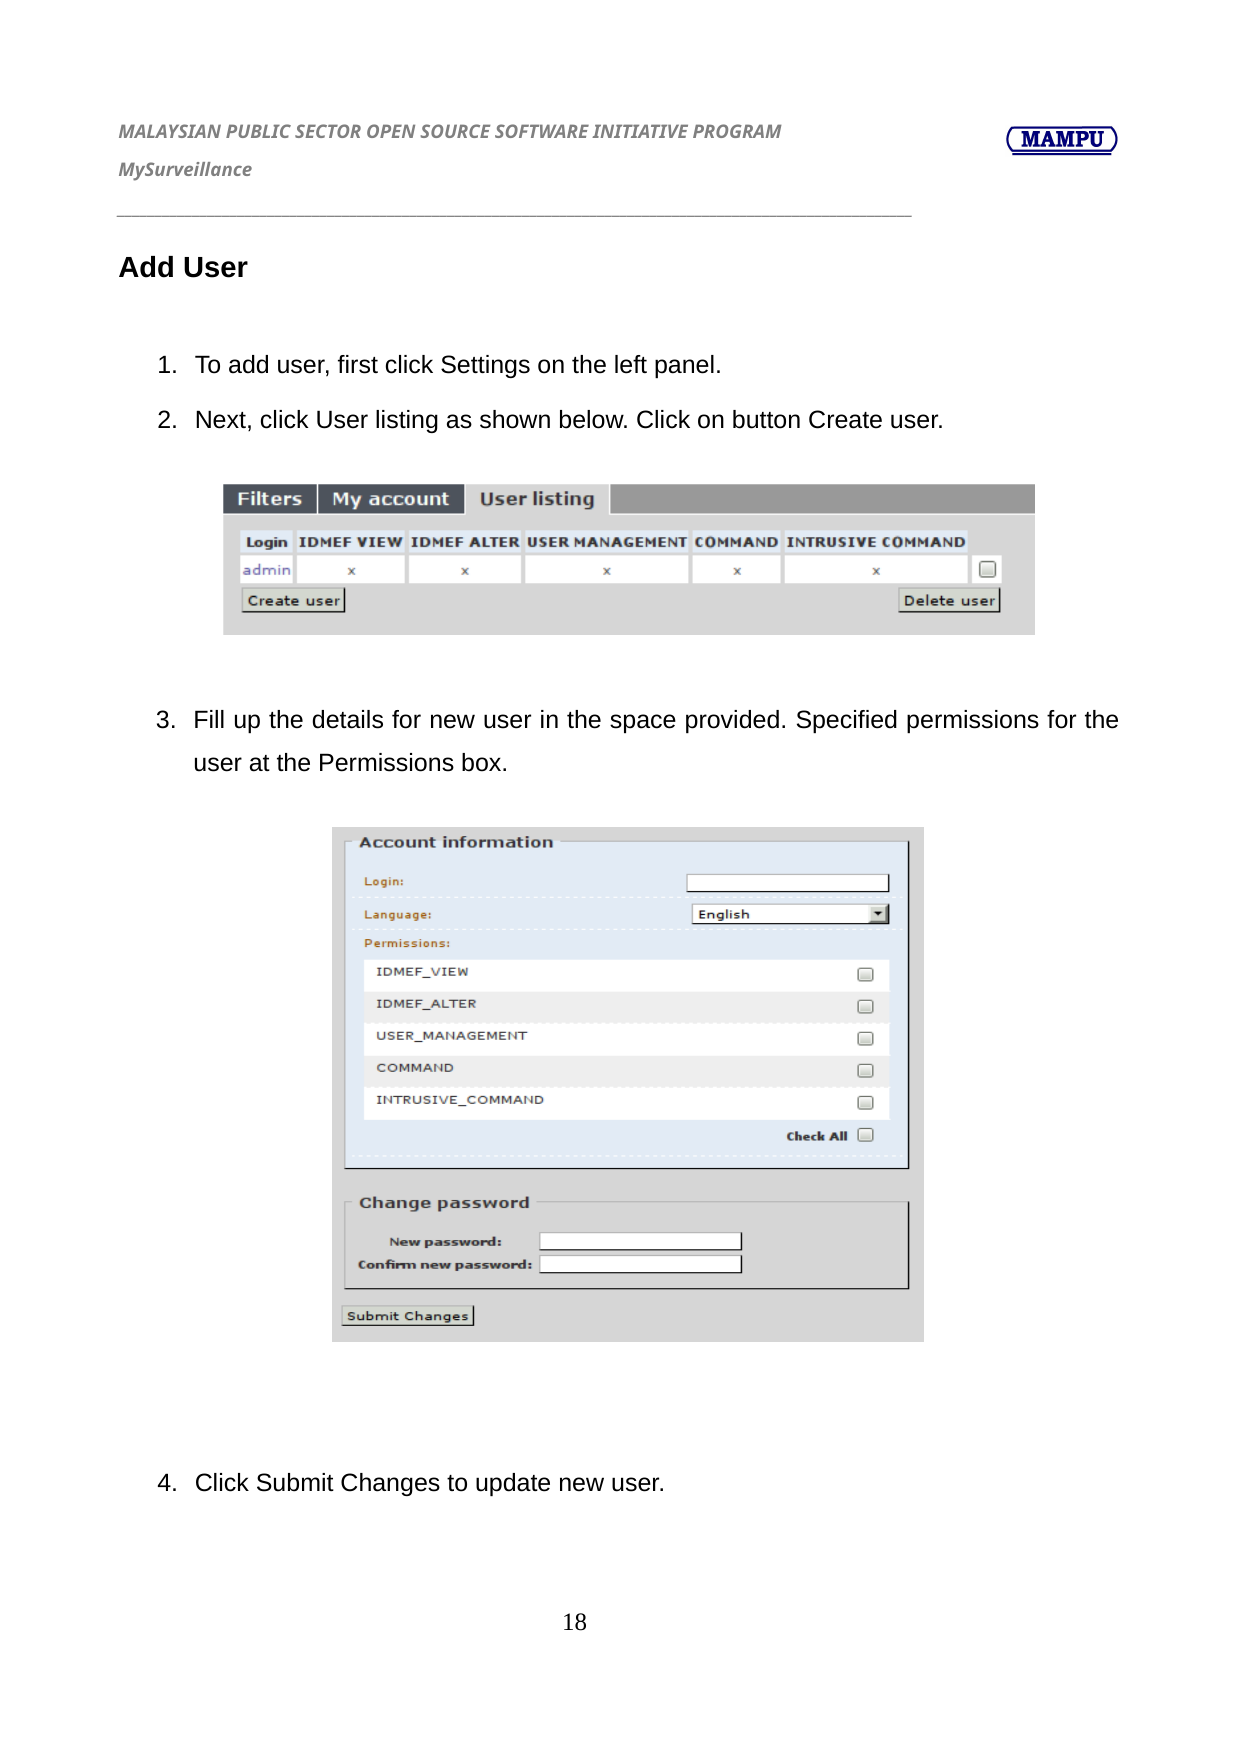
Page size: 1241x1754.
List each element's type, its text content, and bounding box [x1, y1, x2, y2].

picture [1005, 125, 1119, 157]
list Fill up the details for new user in the space provided. Specified permissions for the user at the Permissions box. [156, 705, 1122, 777]
list Next, click User listing as shown below. Click on button Create user. [157, 406, 1122, 434]
list Click Submit Changes to update new user. [157, 1468, 1122, 1496]
picture [332, 827, 924, 1342]
subtitle Add User [118, 249, 1122, 283]
list To add user, first click Settings on the left panel. [157, 350, 1122, 379]
picture [222, 483, 1035, 635]
